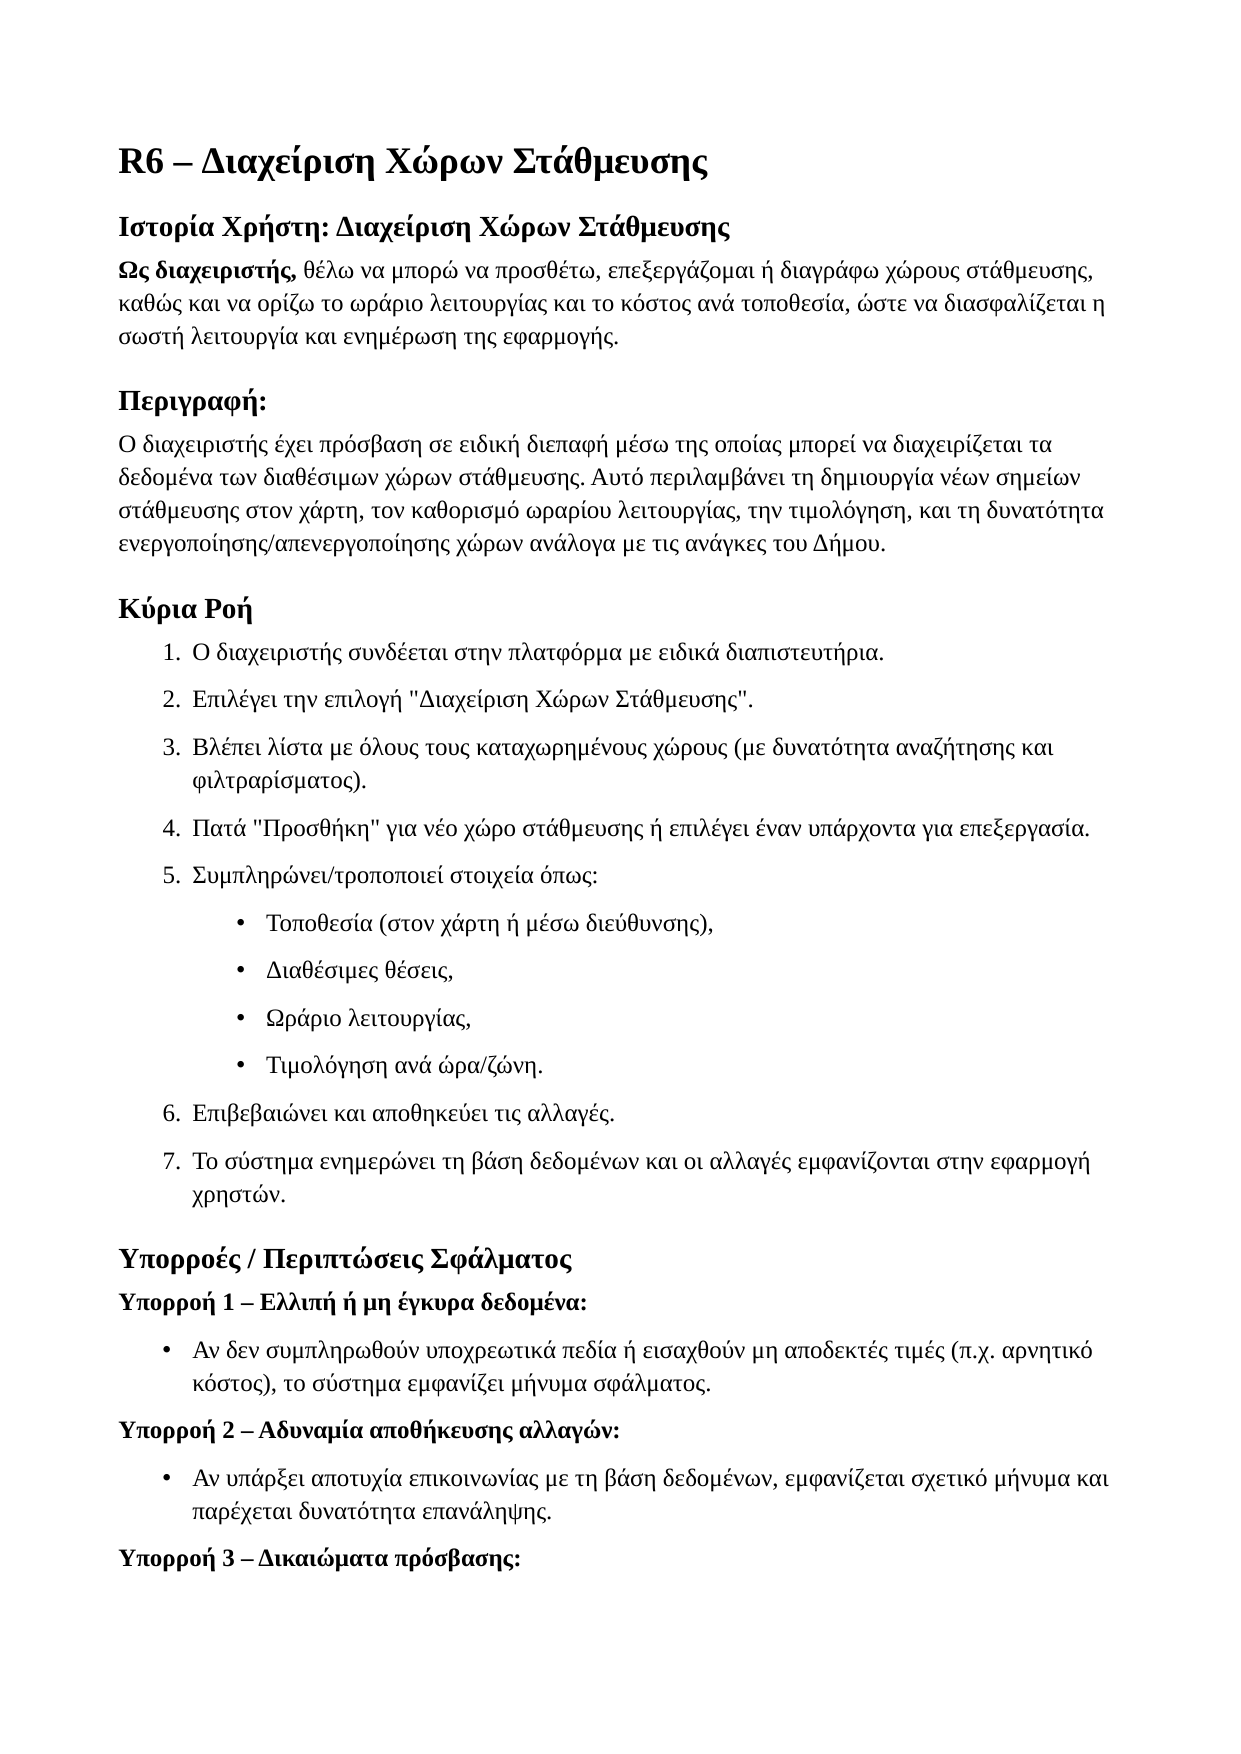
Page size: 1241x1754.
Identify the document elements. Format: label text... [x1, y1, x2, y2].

subtitle Ιστορία Χρήστη: Διαχείριση Χώρων Στάθμευσης [118, 209, 1122, 243]
list Το σύστημα ενημερώνει τη βάση δεδομένων και οι αλλαγές εμφανίζονται στην εφαρμογή χρηστών. [162, 1146, 1122, 1208]
list Τοποθεσία (στον χάρτη ή μέσω διεύθυνσης), [236, 908, 1122, 937]
text Υπορροή 2 – Αδυναμία αποθήκευσης αλλαγών: [118, 1415, 1122, 1444]
list Αν δεν συμπληρωθούν υποχρεωτικά πεδία ή εισαχθούν μη αποδεκτές τιμές (π.χ. αρνητικό κόστος), το σύστημα εμφανίζει μήνυμα σφάλματος. [162, 1335, 1122, 1396]
subtitle R6 – Διαχείριση Χώρων Στάθμευσης [118, 139, 1122, 182]
list Ωράριο λειτουργίας, [236, 1003, 1122, 1032]
list Επιβεβαιώνει και αποθηκεύει τις αλλαγές. [162, 1098, 1122, 1127]
list Συμπληρώνει/τροποποιεί στοιχεία όπως: [162, 860, 1122, 889]
list Αν υπάρξει αποτυχία επικοινωνίας με τη βάση δεδομένων, εμφανίζεται σχετικό μήνυμα και παρέχεται δυνατότητα επανάληψης. [162, 1463, 1122, 1525]
list Επιλέγει την επιλογή "Διαχείριση Χώρων Στάθμευσης". [162, 684, 1122, 713]
text Ως διαχειριστής, θέλω να μπορώ να προσθέτω, επεξεργάζομαι ή διαγράφω χώρους στάθμευσης, καθώς και να ορίζω το ωράριο λειτουργίας και το κόστος ανά τοποθεσία, ώστε να διασφαλίζεται η σωστή λειτουργία και ενημέρωση της εφαρμογής. [118, 255, 1122, 350]
list Διαθέσιμες θέσεις, [236, 955, 1122, 984]
list Τιμολόγηση ανά ώρα/ζώνη. [236, 1051, 1122, 1079]
text Ο διαχειριστής έχει πρόσβαση σε ειδική διεπαφή μέσω της οποίας μπορεί να διαχειρίζεται τα δεδομένα των διαθέσιμων χώρων στάθμευσης. Αυτό περιλαμβάνει τη δημιουργία νέων σημείων στάθμευσης στον χάρτη, τον καθορισμό ωραρίου λειτουργίας, την τιμολόγηση, και τη δυνατότητα ενεργοποίησης/απενεργοποίησης χώρων ανάλογα με τις ανάγκες του Δήμου. [118, 429, 1122, 557]
text Υπορροή 3 – Δικαιώματα πρόσβασης: [118, 1543, 1122, 1572]
list Βλέπει λίστα με όλους τους καταχωρημένους χώρους (με δυνατότητα αναζήτησης και φιλτραρίσματος). [162, 732, 1122, 794]
subtitle Κύρια Ροή [118, 591, 1122, 624]
subtitle Περιγραφή: [118, 383, 1122, 417]
subtitle Υπορροές / Περιπτώσεις Σφάλματος [118, 1241, 1122, 1274]
list Πατά "Προσθήκη" για νέο χώρο στάθμευσης ή επιλέγει έναν υπάρχοντα για επεξεργασία. [162, 813, 1122, 841]
text Υπορροή 1 – Ελλιπή ή μη έγκυρα δεδομένα: [118, 1287, 1122, 1316]
list Ο διαχειριστής συνδέεται στην πλατφόρμα με ειδικά διαπιστευτήρια. [162, 637, 1122, 666]
